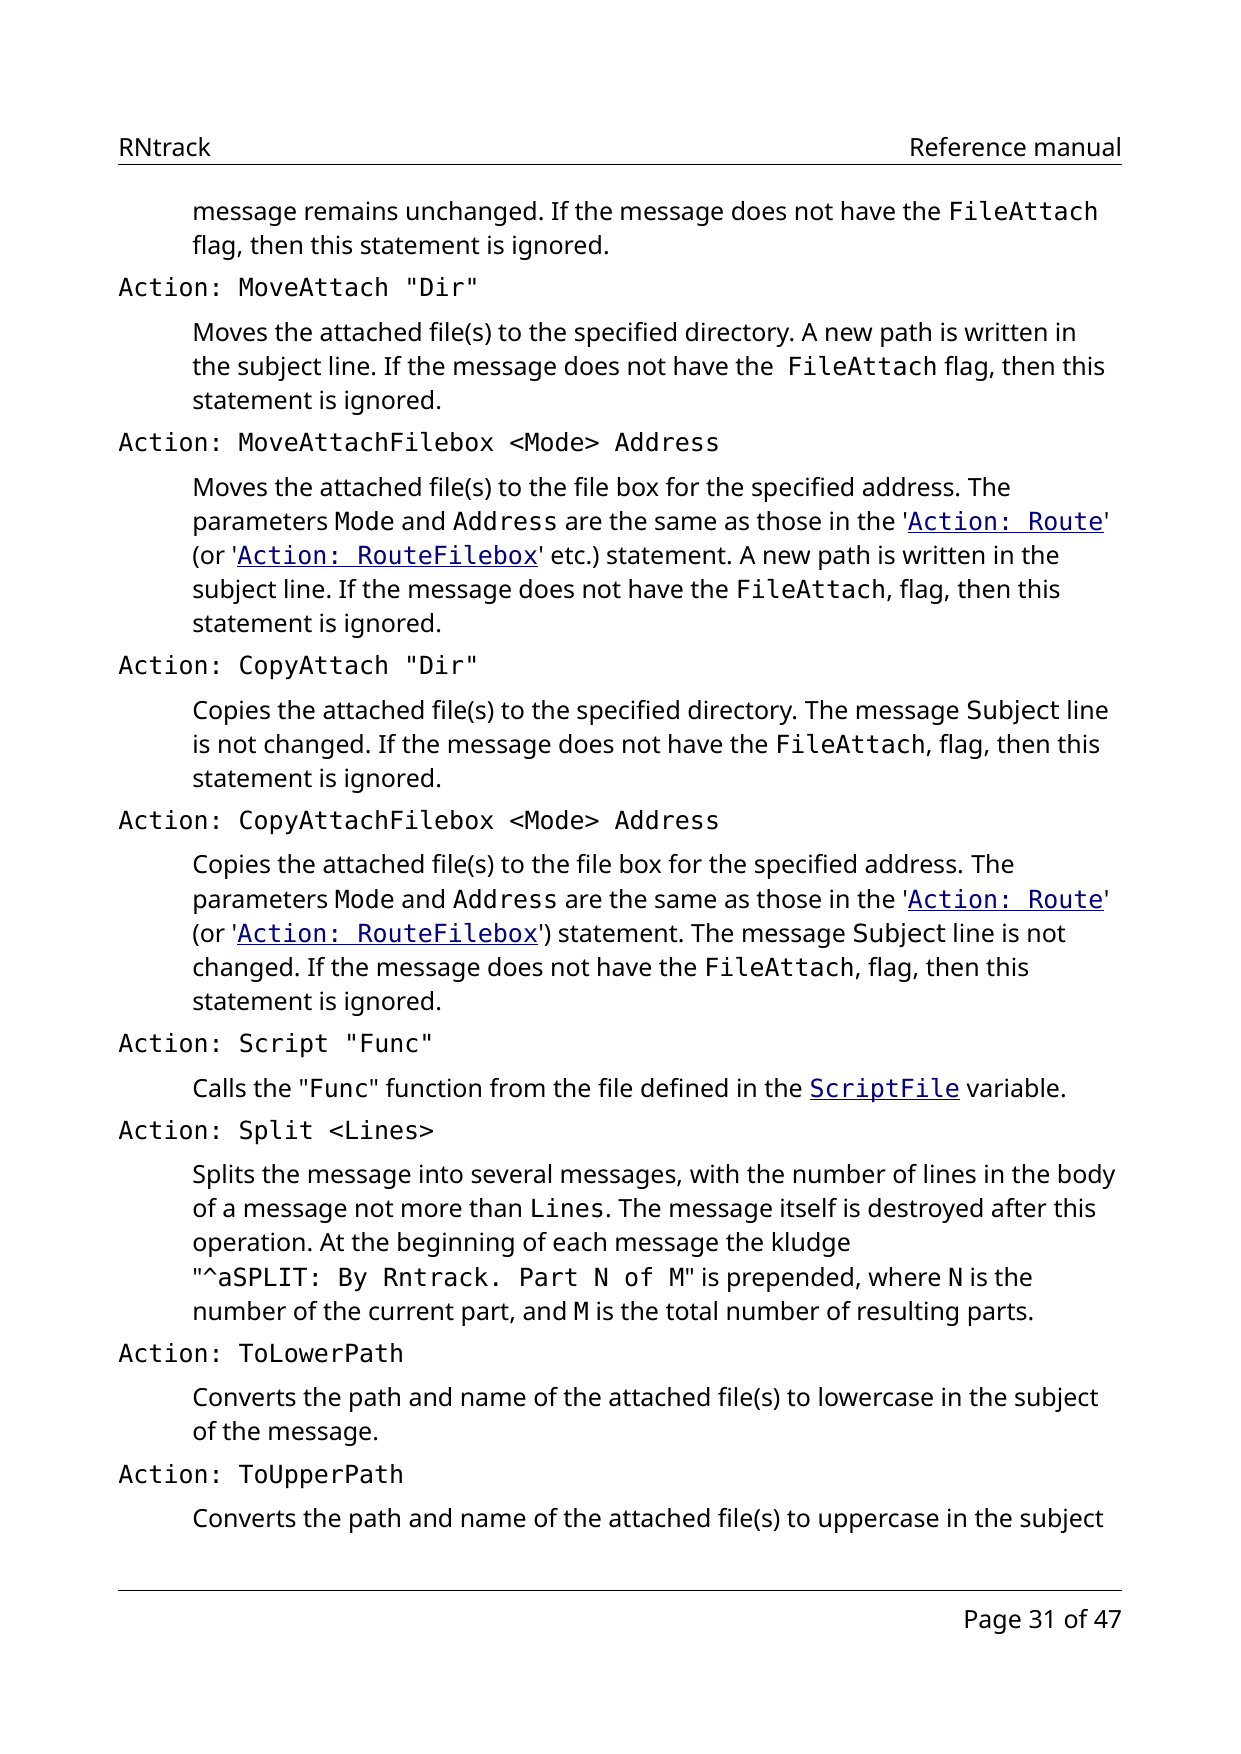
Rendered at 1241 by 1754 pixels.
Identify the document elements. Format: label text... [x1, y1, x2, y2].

text Action: MoveAttachFilebox <Mode> Address [118, 428, 1122, 457]
text Calls the "Func" function from the file defined in the ScriptFile variable. [192, 1070, 1122, 1104]
text message remains unchanged. If the message does not have the FileAttach flag, then this statement is ignored. [192, 193, 1122, 262]
text Action: MoveAttach "Dir" [118, 273, 1122, 303]
text Converts the path and name of the attached file(s) to lowercase in the subject of the message. [192, 1380, 1122, 1448]
text Action: ToUpperPath [118, 1460, 1122, 1489]
text Copies the attached file(s) to the file box for the specified address. The parameters Mode and Address are the same as those in the 'Action: Route' (or 'Action: RouteFilebox') statement. The message Subject line is not changed. If the message does not have the FileAttach, flag, then this statement is ignored. [192, 847, 1122, 1017]
text Converts the path and name of the attached file(s) to uppercase in the subject [192, 1501, 1122, 1535]
text Action: CopyAttachFilebox <Mode> Address [118, 806, 1122, 835]
text Splits the message into several messages, with the number of lines in the body of a message not more than Lines. The message itself is destroyed after this operation. At the beginning of each message the kludge "^aSPLIT: By Rntrack. Part N of M" is prepended, where N is the number of the current part, and M is the total number of resulting parts. [192, 1157, 1122, 1327]
text Moves the attached file(s) to the file box for the specified address. The parameters Mode and Address are the same as those in the 'Action: Route' (or 'Action: RouteFilebox' etc.) statement. A new path is written in the subject line. If the message does not have the FileAttach, flag, then this statement is ignored. [192, 469, 1122, 639]
text Action: CopyAttach "Dir" [118, 651, 1122, 681]
text Action: Script "Func" [118, 1029, 1122, 1058]
text Copies the attached file(s) to the specified directory. The message Subject line is not changed. If the message does not have the FileAttach, flag, then this statement is ignored. [192, 692, 1122, 794]
text Action: ToLowerPath [118, 1339, 1122, 1368]
text Action: Split <Lines> [118, 1116, 1122, 1145]
text Moves the attached file(s) to the specified directory. A new path is written in the subject line. If the message does not have the FileAttach flag, then this statement is ignored. [192, 314, 1122, 417]
